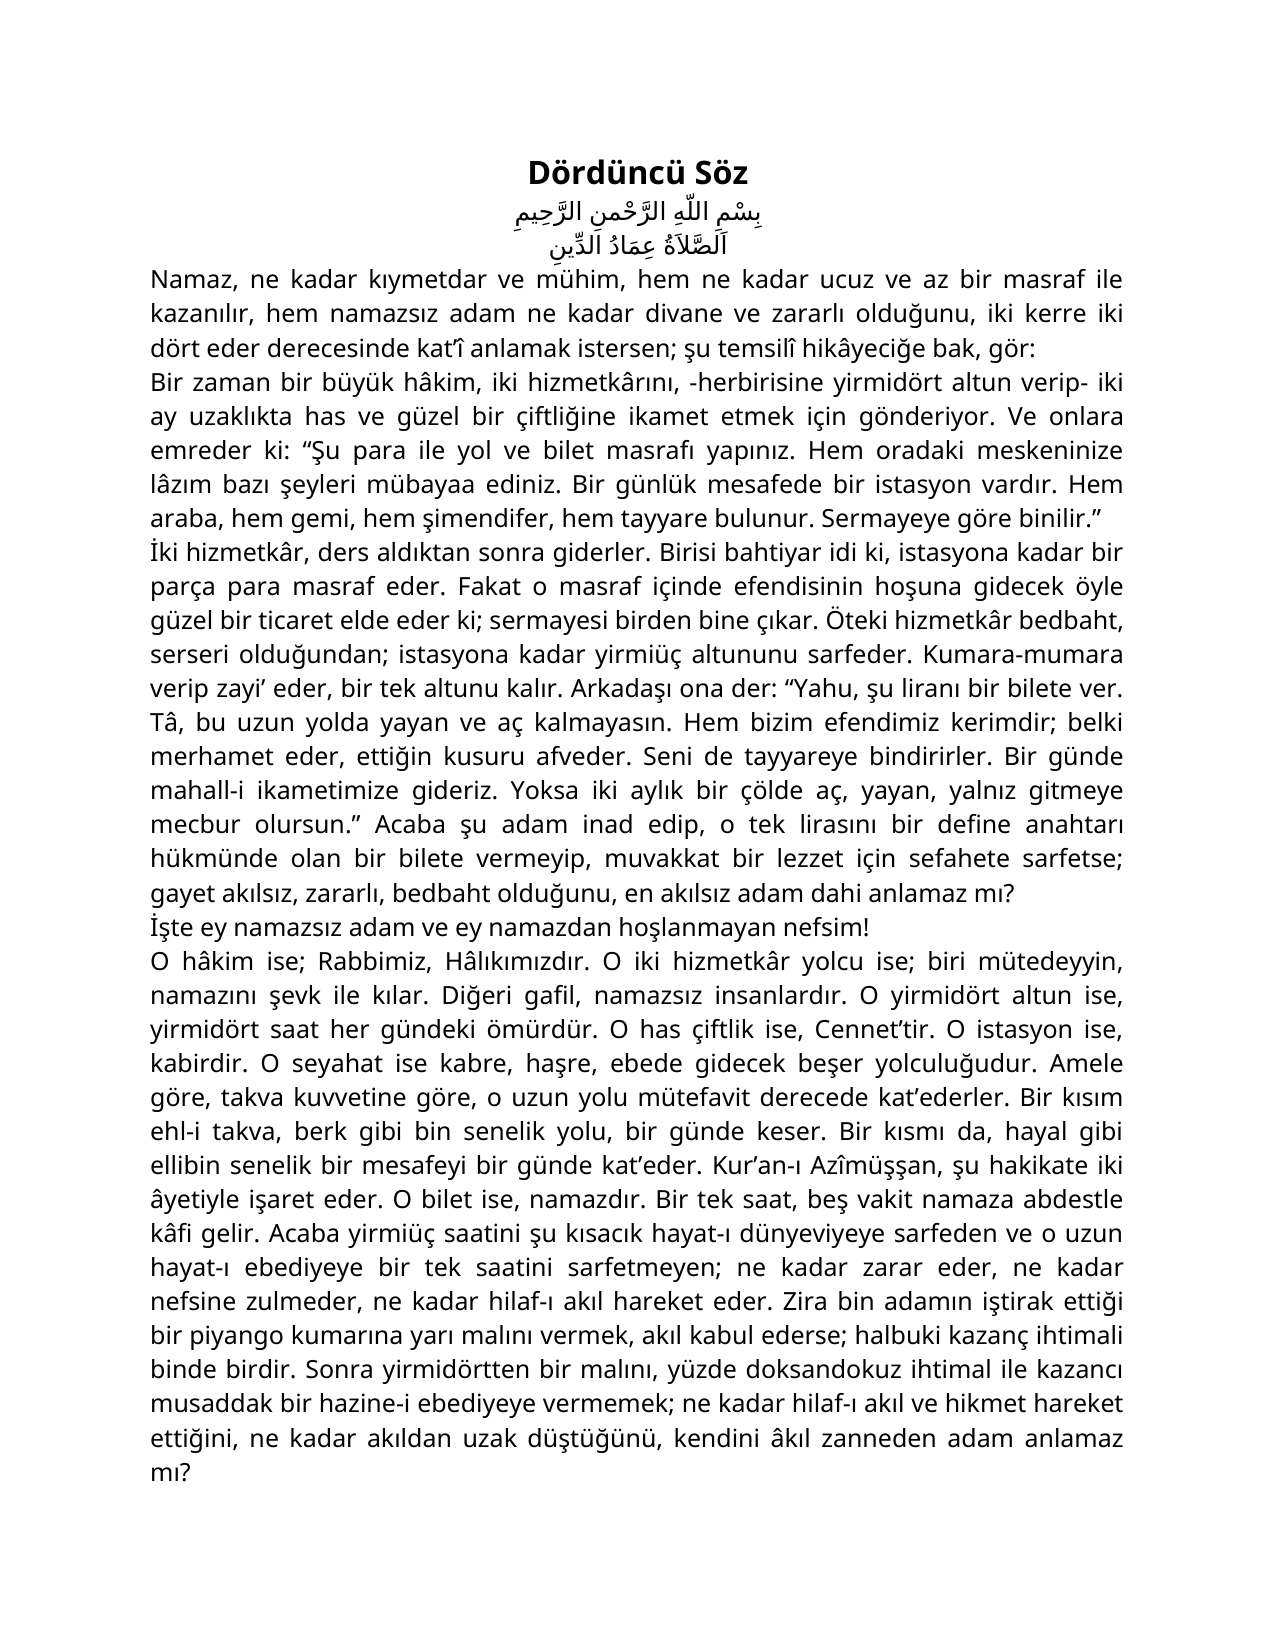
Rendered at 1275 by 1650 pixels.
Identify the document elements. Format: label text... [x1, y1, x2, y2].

text İki hizmetkâr, ders aldıktan sonra giderler. Birisi bahtiyar idi ki, istasyona kadar bir parça para masraf eder. Fakat o masraf içinde efendisinin hoşuna gidecek öyle güzel bir ticaret elde eder ki; sermayesi birden bine çıkar. Öteki hizmetkâr bedbaht, serseri olduğundan; istasyona kadar yirmiüç altununu sarfeder. Kumara-mumara verip zayi’ eder, bir tek altunu kalır. Arkadaşı ona der: “Yahu, şu liranı bir bilete ver. Tâ, bu uzun yolda yayan ve aç kalmayasın. Hem bizim efendimiz kerimdir; belki merhamet eder, ettiğin kusuru afveder. Seni de tayyareye bindirirler. Bir günde mahall-i ikametimize gideriz. Yoksa iki aylık bir çölde aç, yayan, yalnız gitmeye mecbur olursun.” Acaba şu adam inad edip, o tek lirasını bir define anahtarı hükmünde olan bir bilete vermeyip, muvakkat bir lezzet için sefahete sarfetse; gayet akılsız, zararlı, bedbaht olduğunu, en akılsız adam dahi anlamaz mı? [150, 534, 1125, 909]
text O hâkim ise; Rabbimiz, Hâlıkımızdır. O iki hizmetkâr yolcu ise; biri mütedeyyin, namazını şevk ile kılar. Diğeri gafil, namazsız insanlardır. O yirmidört altun ise, yirmidört saat her gündeki ömürdür. O has çiftlik ise, Cennet’tir. O istasyon ise, kabirdir. O seyahat ise kabre, haşre, ebede gidecek beşer yolculuğudur. Amele göre, takva kuvvetine göre, o uzun yolu mütefavit derecede kat’ederler. Bir kısım ehl-i takva, berk gibi bin senelik yolu, bir günde keser. Bir kısmı da, hayal gibi ellibin senelik bir mesafeyi bir günde kat’eder. Kur’an-ı Azîmüşşan, şu hakikate iki âyetiyle işaret eder. O bilet ise, namazdır. Bir tek saat, beş vakit namaza abdestle kâfi gelir. Acaba yirmiüç saatini şu kısacık hayat-ı dünyeviyeye sarfeden ve o uzun hayat-ı ebediyeye bir tek saatini sarfetmeyen; ne kadar zarar eder, ne kadar nefsine zulmeder, ne kadar hilaf-ı akıl hareket eder. Zira bin adamın iştirak ettiği bir piyango kumarına yarı malını vermek, akıl kabul ederse; halbuki kazanç ihtimali binde birdir. Sonra yirmidörtten bir malını, yüzde doksandokuz ihtimal ile kazancı musaddak bir hazine-i ebediyeye vermemek; ne kadar hilaf-ı akıl ve hikmet hareket ettiğini, ne kadar akıldan uzak düştüğünü, kendini âkıl zanneden adam anlamaz mı? [150, 943, 1125, 1488]
subtitle Dördüncü Söz [150, 150, 1125, 194]
text اَلصَّلاَةُ عِمَادُ الدِّينِ [150, 228, 1125, 262]
text بِسْمِ اللّهِ الرَّحْمنِ الرَّحِيمِ [150, 194, 1125, 228]
text İşte ey namazsız adam ve ey namazdan hoşlanmayan nefsim! [150, 909, 1125, 943]
text Namaz, ne kadar kıymetdar ve mühim, hem ne kadar ucuz ve az bir masraf ile kazanılır, hem namazsız adam ne kadar divane ve zararlı olduğunu, iki kerre iki dört eder derecesinde kat’î anlamak istersen; şu temsilî hikâyeciğe bak, gör: [150, 262, 1125, 364]
text Bir zaman bir büyük hâkim, iki hizmetkârını, -herbirisine yirmidört altun verip- iki ay uzaklıkta has ve güzel bir çiftliğine ikamet etmek için gönderiyor. Ve onlara emreder ki: “Şu para ile yol ve bilet masrafı yapınız. Hem oradaki meskeninize lâzım bazı şeyleri mübayaa ediniz. Bir günlük mesafede bir istasyon vardır. Hem araba, hem gemi, hem şimendifer, hem tayyare bulunur. Sermayeye göre binilir.” [150, 364, 1125, 534]
